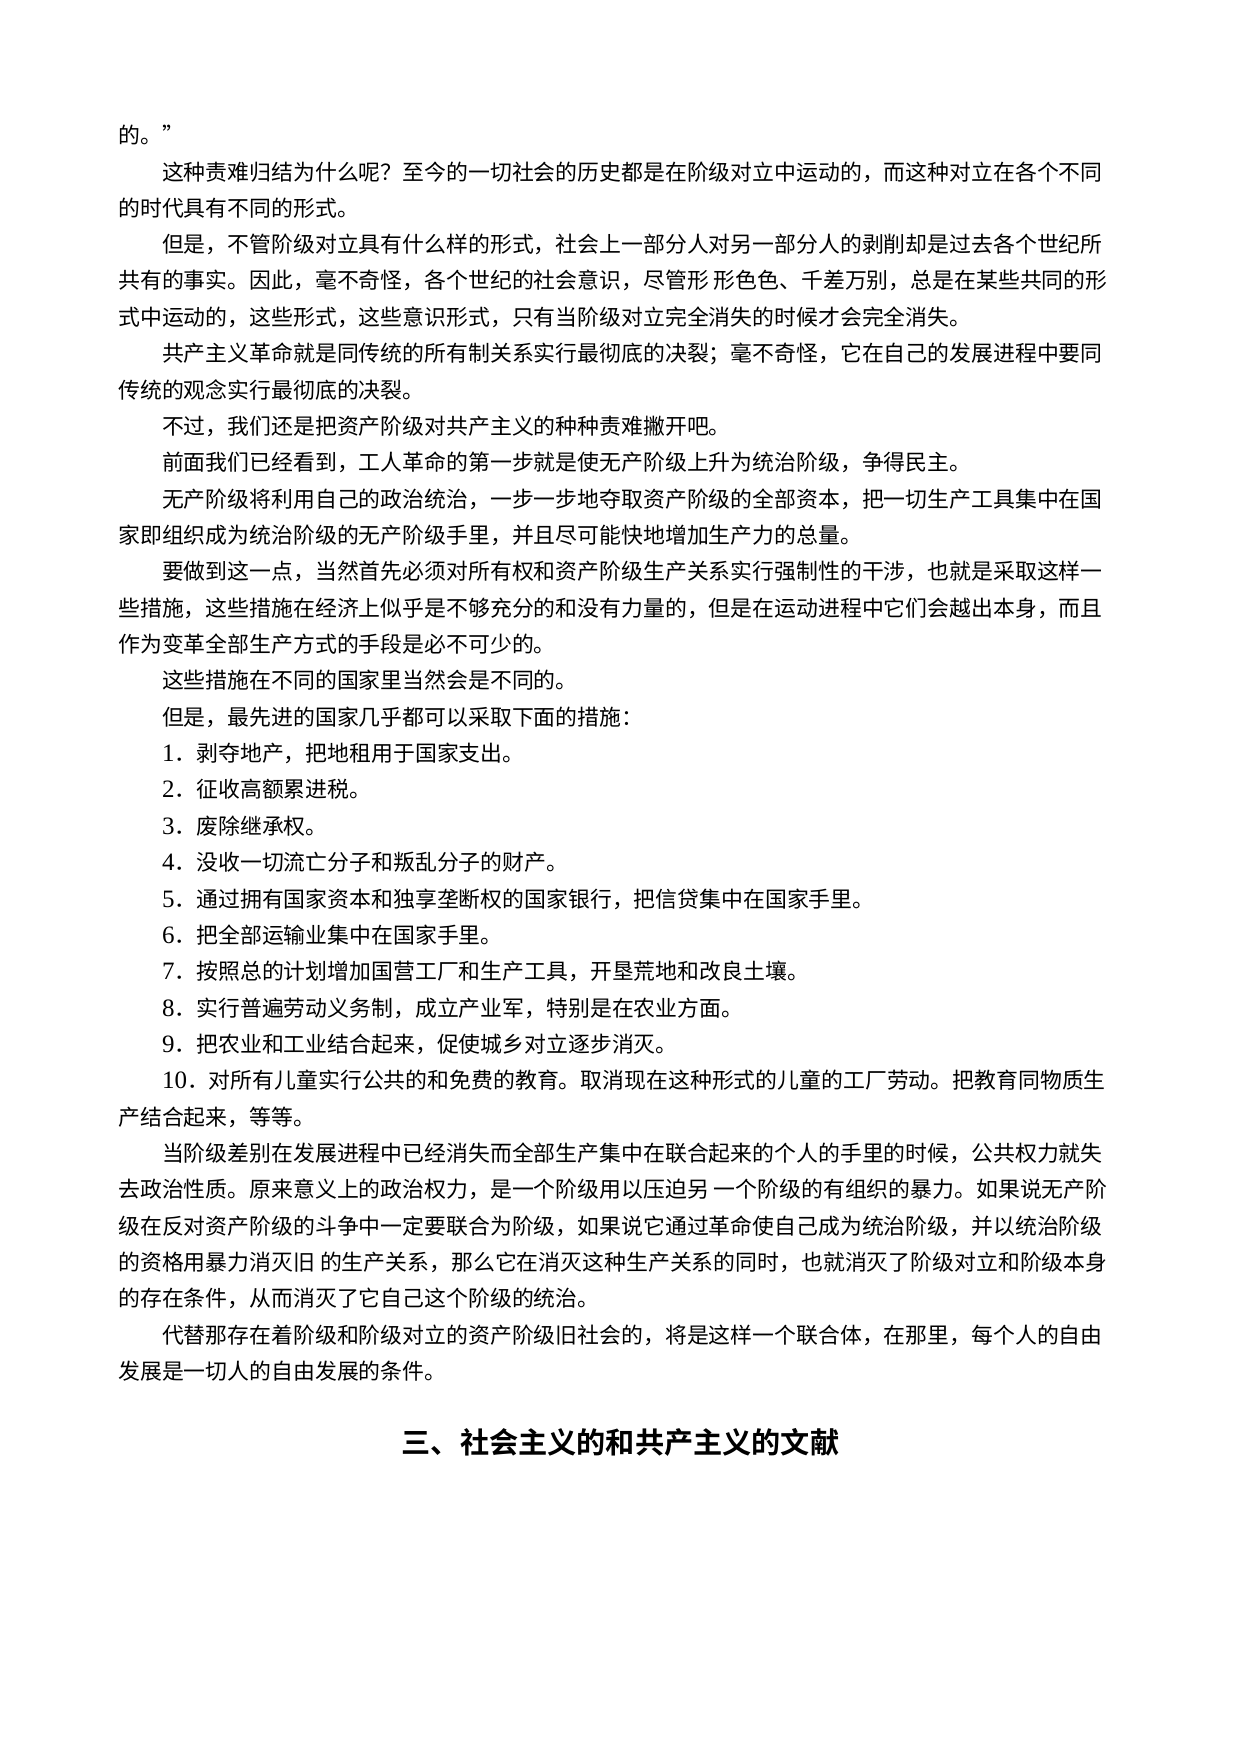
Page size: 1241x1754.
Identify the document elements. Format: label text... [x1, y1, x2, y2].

text 共产党人同全体无产者的关系是怎样的呢？ 共产党人不是同其它工人政党相对立的特殊政党。 他们没有任何同整个无产阶级的利益不同的利益。 他们不提出任何特殊的原则，用以塑造无产阶级的运动。 共产党人同其它无产阶级政党不同的地方只是：一方面，在各国无产者的斗争中，共产党人强调和坚持整个无产阶级共同的不分民族的利益；另一方面，在无产阶级和资产阶级的斗争所经历的各个发展阶段上，共产党人始终代表整个运动的利益。 因此，在实践方面，共产党人是各国工人政党中最坚决的、始终起推动作用的部分；在理论方面，他们胜过其余的无产阶级群众的地方在于他们了解无产阶级运动的条件、进程和一般结果。 共产党人的最近目的是和其它一切无产阶级政党的最近目的一样的：使无产阶级形成为阶级，推翻资产阶级的统治，由无产阶级夺取政权。 共产党人的理论原理，决不是以这个或那个世界改革家所发明或发现的思想、原则为根据的。 这些原理不过是现在的阶级斗争、我们眼前的历史运动的真实关系的一般表述。废除先前存在的所有制关系，并不是共产主义所独具的特征。 一切所有制关系都经历了经常的历史更替、经常的历史变更。 例如，法国革命废除了封建的所有制，代之以资产阶级的所有制。 共产主义的特征并不是要废除一般的所有制，而是要废除资产阶级的所有制。 但是，现代的资产阶级私有制是建立在阶级对立上面、建立在一些人对另一些人的剥削上面的产品生产和占有的最后而又最完备的表现。 从这个意义上说，共产党人可以把自己的理论概括为一句话：消灭私有制。 有人责备我们共产党人，说我们要消灭个人挣得的、自己劳动得来的财产，要消灭构成个人的一切自由、活动和独立的基础的财产。 好一个劳动得来的、自己挣得的、自己赚来的财产！你们说的是资产阶级所有制以前的那种小资产阶级的、小农的财产吗？那种财产用不着我们去消灭，工业的发展已经把它消灭了，而且每天都在消灭它。 或者，你们说的是现代的资产阶级的私有财产吧？ 但是，难道雇佣劳动，无产者的劳动，会给无产者创造出财产来吗？没有的事。这种劳动所创造的是资本，即剥削雇佣劳动的财产，只有在不断产生出新的雇佣 劳动来重新加以剥削的条件下才能增加起来的财产。现今的这种财产是在资本和雇佣劳动的对立中运动的。让我们来看看这种对立的两个方面吧。 做一个资本家，这就是说，他在生产中不仅占有一种纯粹个人的地位，而且占有一种社会的地位。资本是集体的产物，它只有通过社会许多成员的共同活动，而且归根到底只有通过社会全体成员的共同活动，才能运动起来。 因此，资本不是一种个人力量，而是一种社会力量。 因此，把资本变为公共的、属于社会全体成员的财产，这并不是把个人财产变为社会财产。这时所改变的只是财产的社会性质。它将失掉它的阶级性质。 现在，我们来看看雇佣劳动。 雇佣劳动的平均价格是最低限度的工资，即工人为维持其工人的生活所必需的生活资料的数额。因此，雇佣工人靠自己的劳动所占有的东西，只够勉强维持他的 生命的再生产。我们决不打算消灭这种供直接生命再生产用的劳动产品的个人占有，这种占有并不会留下任何剩余的东西使人们有可能支配别人的劳动。我们要消灭 的只是这种占有的可怜的性质，在这种占有下，工人仅仅为增殖资本而活着，只有在统治阶级的利益需要他活着的时候才能活着。 在资产阶级社会里，活的劳动只是增殖已经积累起来的劳动的一种手段。在共产主义社会里，已经积累起来的劳动只是扩大、丰富和提高工人的生活的一种手段。 因此，在资产阶级社会里是过去支配现在，在共产主义社会里是现在支配过去。在资产阶级社会里，资本具有独立性和个性，而活动着的个人却没有独立性和个性。 而资产阶级却把消灭这种关系说成是消灭个性和自由！说对了。的确，正是要消灭资产者的个性、独立性和自由。 在现今的资产阶级生产关系的范围内，所谓自由就是自由贸易，自由买卖。 但是，买卖一消失，自由买卖也就会消失。关于自由买卖的言论，也象我们的资产阶级的其它一切关于自由的大话一样，仅仅对于不自由的买卖来说，对于中世 纪被奴役的市民来说，才是有意义的，而对于共产主义要消灭买卖、消灭资产阶级生产关系和资产阶级本身这一点来说，却是毫无意义的。 我们要消灭私有制，你们就惊慌起来。但是，在你们的现存社会里，私有财产对十分之九的成员来说已经被消灭了；这种私有制之所以存在，正是因为私有财产 对十分之九的成员来说已经不存在。可见，你们责备我们，是说我们要消灭那种以社会上的绝大多数人没有财产为必要条件的所有制。 总而言之，你们责备我们，是说我们要消灭你们的那种所有制。的确，我们是要这样做的。 从劳动不再能变为资本、货币、地租，一句话，不再能变为可以垄断的社会力量的时候起，就是说，从个人财产不再能变为资产阶级财产的时候起，你们说，个性就被消灭了。 由此可见，你们是承认，你们所理解的个性，不外是资产者、资产阶级私有者。这样的个性确实应当被消灭。 共产主义并不剥夺任何人占有社会产品的权力，它只剥夺利用这种占有去奴役他人劳动的权力。 有人反驳说，私有制一消灭，一切活动就会停止，懒惰之风就会兴起。 这样说来，资产阶级社会早就应该因懒惰而灭亡了，因为在这个社会里是劳者不获，获者不劳的。所有这些顾虑，都可以归结为这样一个同义反复：一旦没有资本，也就不再有雇佣劳动了。 所有这些对共产主义的物质产品的占有方式和生产方式的责备， 也被扩及到精神产品的占有和生产方面。正如阶级的所有制的终止在资产者看来是生产本身的终止一样，阶级的教育的终止在他们看来就等于一切教育的终止。 资产者唯恐失去的那种教育，对绝大多数人来说是把人训练成机器。 但是，你们既然用你们资产阶级关于自由、教育、法等等的观念来衡量废除资产阶级所有制的主张，那就请你们不要同我们争论了。你们的观念本身是资产阶级 的生产关系和所有制关系的产物，正象你们的法不过是被奉为法律的你们这个阶级的意志一样，而这种意志的内容是由你们这个阶级的物质生活条件来决定的。 你们的利己观念使你们把自己的生产关系和所有制关系从历史的、在生产过程中是暂时的关系变成永恒的自然规律和理性规律，这种利己观念是你们和一切灭亡 了的统治阶级所共有的。谈到古代所有制的时候你们所能理解的，谈到封建所有制的时候你们所能理解的，一谈到资产阶级所有制你们就再也不能理解了。 消灭家庭！连极端的激进派也对共产党人的这种可耻的意图表示愤慨。 现代的、资产阶级的家庭是建立在什么基础上的呢？是建立在资本上面，建立在私人发财上面的。这种家庭只是在资产阶级那里才以充分发展的形式存在着，而无产者的被迫独居和公开的卖淫则是它的补充。 资产者的家庭自然会随着它的这种补充的消失而消失，两者都要随着资本的消失而消失。 你们是责备我们要消灭父母对子女的剥削吗？我们承认这种罪状。 但是，你们说，我们用社会教育代替家庭教育，就是要消灭人们最亲密的关系。 而你们的教育不也是由社会决定的吗？不也是由你们进行教育的那种社会关系决定的吗？不也是由社会通过学校等等进行的直接的或间接的干涉决定的吗？共产党人并没有发明社会对教育的影响；他们仅仅是要改变这种影响的性质，要使教育摆脱统治阶级的影响。 无产者的一切家庭联系越是由于大工业的发展而被破坏，他们的子女越是由于这种发展而被变成单纯的商品和劳动工具，资产阶级关于家庭和教育、关于父母和子女的亲密关系的空话就越是令人作呕。 但是，你们共产党人是要实行公妻制的啊，——整个资产阶级异口同声地向我们这样叫喊。 资产者是把自己的妻子看作单纯的生产工具的。他们听说生产工具将要公共使用，自然就不能不想到妇女也会遭到同样的命运。 他们想也没有想到，问题正在于使妇女不再处于单纯生产工具的地位。 其实，我们的资产者装得道貌岸然，对所谓的共产党人的正式公妻制表示惊讶，那是再可笑不过了。公妻制无需共产党人来实行，它差不多是一向就有的。 我们的资产者不以他们的无产者的妻子和女儿受他们支配为满足，正式的卖淫更不必说了，他们还以互相诱奸妻子为最大的享乐。 资产阶级的婚姻实际上是公妻制。人们至多只能责备共产党人，说他们想用正式的、公开的公妻制来代替伪善地掩蔽着的公妻制。其实，不言而喻，随着现在的生产关系的消灭，从这种关系中产生的公妻制，即正式的和非正式的卖淫，也就消失了。 还有人责备共产党人，说他们要取消祖国，取消民族。 工人没有祖国。决不能剥夺他们所没有的东西。因为无产阶级首先必须取得政治统治，上升为民族的阶级，把自身组织成为民族，所以它本身还是民族的，虽然完全不是资产阶级所理解的那种意思。 随着资产阶级的发展，随着贸易自由的实现和世界市场的建立，随着工业生产以及与之相适应的生活条件的趋于一致，各国人民之间的民族隔绝和对立日益消失。 无产阶级的统治将使它们更快地消失。联合的行动，至少是各文明国家的联合的行动，是无产阶级获得解放的首要条件之一。 人对人的剥削一消灭，民族对民族的剥削就会随之消灭。 民族内部的阶级对立一消失，民族之间的敌对关系就会随之消失。 从宗教的、哲学的和一般意识形态的观点对共产主义提出的种种责难，都不值得详细讨论了。 人们的观念、观点和概念，一句话，人们的意识，随着人们的生活条件、人们的社会关系、人们的社会存在的改变而改变，这难道需要经过深思才能了解吗？ 思想的历史除了证明精神生产随着物质生产的改造而改造，还证明了什么呢？任何一个时代的统治思想始终都不过是统治阶级的思想。 当人们谈到使整个社会革命化的思想时，他们只是表明了一个事实：在旧社会内部已经形成了新社会的因素，旧思想的瓦解是同旧生活条件的瓦解步调一致的。 当古代世界走向灭亡的时候，古代的各种宗教就被基督教战胜了。当基督教思想在18世纪被启蒙思想击败的时候，封建社会正在同当时革命的资产阶级进行殊死的斗争。信仰自由和宗教自由的思想，不过表明自由竞争在信仰的领域里占统治地位罢了。 “但是”，有人会说，“宗教的、道德的、哲学的、政治的、法的观念等等在历史发展的进程中固然是不断改变的，而宗教、道德、哲学、政治和法在这种变化中却始终保存着。 此外，还存在着一切社会状态所共有的永恒的真理，如自由、正义等等。但是共产主义要废除永恒真理，它要废除宗教、道德，而不是加以革新，所以共产主义是同至今的全部历史发展进程相矛盾的。” 这种责难归结为什么呢？至今的一切社会的历史都是在阶级对立中运动的，而这种对立在各个不同的时代具有不同的形式。 但是，不管阶级对立具有什么样的形式，社会上一部分人对另一部分人的剥削却是过去各个世纪所共有的事实。因此，毫不奇怪，各个世纪的社会意识，尽管形 形色色、千差万别，总是在某些共同的形式中运动的，这些形式，这些意识形式，只有当阶级对立完全消失的时候才会完全消失。 共产主义革命就是同传统的所有制关系实行最彻底的决裂；毫不奇怪，它在自己的发展进程中要同传统的观念实行最彻底的决裂。 不过，我们还是把资产阶级对共产主义的种种责难撇开吧。 前面我们已经看到，工人革命的第一步就是使无产阶级上升为统治阶级，争得民主。 无产阶级将利用自己的政治统治，一步一步地夺取资产阶级的全部资本，把一切生产工具集中在国家即组织成为统治阶级的无产阶级手里，并且尽可能快地增加生产力的总量。 要做到这一点，当然首先必须对所有权和资产阶级生产关系实行强制性的干涉，也就是采取这样一些措施，这些措施在经济上似乎是不够充分的和没有力量的，但是在运动进程中它们会越出本身，而且作为变革全部生产方式的手段是必不可少的。 这些措施在不同的国家里当然会是不同的。 但是，最先进的国家几乎都可以采取下面的措施： 1．剥夺地产，把地租用于国家支出。 2．征收高额累进税。 3．废除继承权。 4．没收一切流亡分子和叛乱分子的财产。 5．通过拥有国家资本和独享垄断权的国家银行，把信贷集中在国家手里。 6．把全部运输业集中在国家手里。 7．按照总的计划增加国营工厂和生产工具，开垦荒地和改良土壤。 8．实行普遍劳动义务制，成立产业军，特别是在农业方面。 9．把农业和工业结合起来，促使城乡对立逐步消灭。 10．对所有儿童实行公共的和免费的教育。取消现在这种形式的儿童的工厂劳动。把教育同物质生产结合起来，等等。 当阶级差别在发展进程中已经消失而全部生产集中在联合起来的个人的手里的时候，公共权力就失去政治性质。原来意义上的政治权力，是一个阶级用以压迫另 一个阶级的有组织的暴力。如果说无产阶级在反对资产阶级的斗争中一定要联合为阶级，如果说它通过革命使自己成为统治阶级，并以统治阶级的资格用暴力消灭旧 的生产关系，那么它在消灭这种生产关系的同时，也就消灭了阶级对立和阶级本身的存在条件，从而消灭了它自己这个阶级的统治。 代替那存在着阶级和阶级对立的资产阶级旧社会的，将是这样一个联合体，在那里，每个人的自由发展是一切人的自由发展的条件。 [118, 118, 1122, 1386]
subtitle 三、社会主义的和共产主义的文献 [118, 1420, 1122, 1462]
